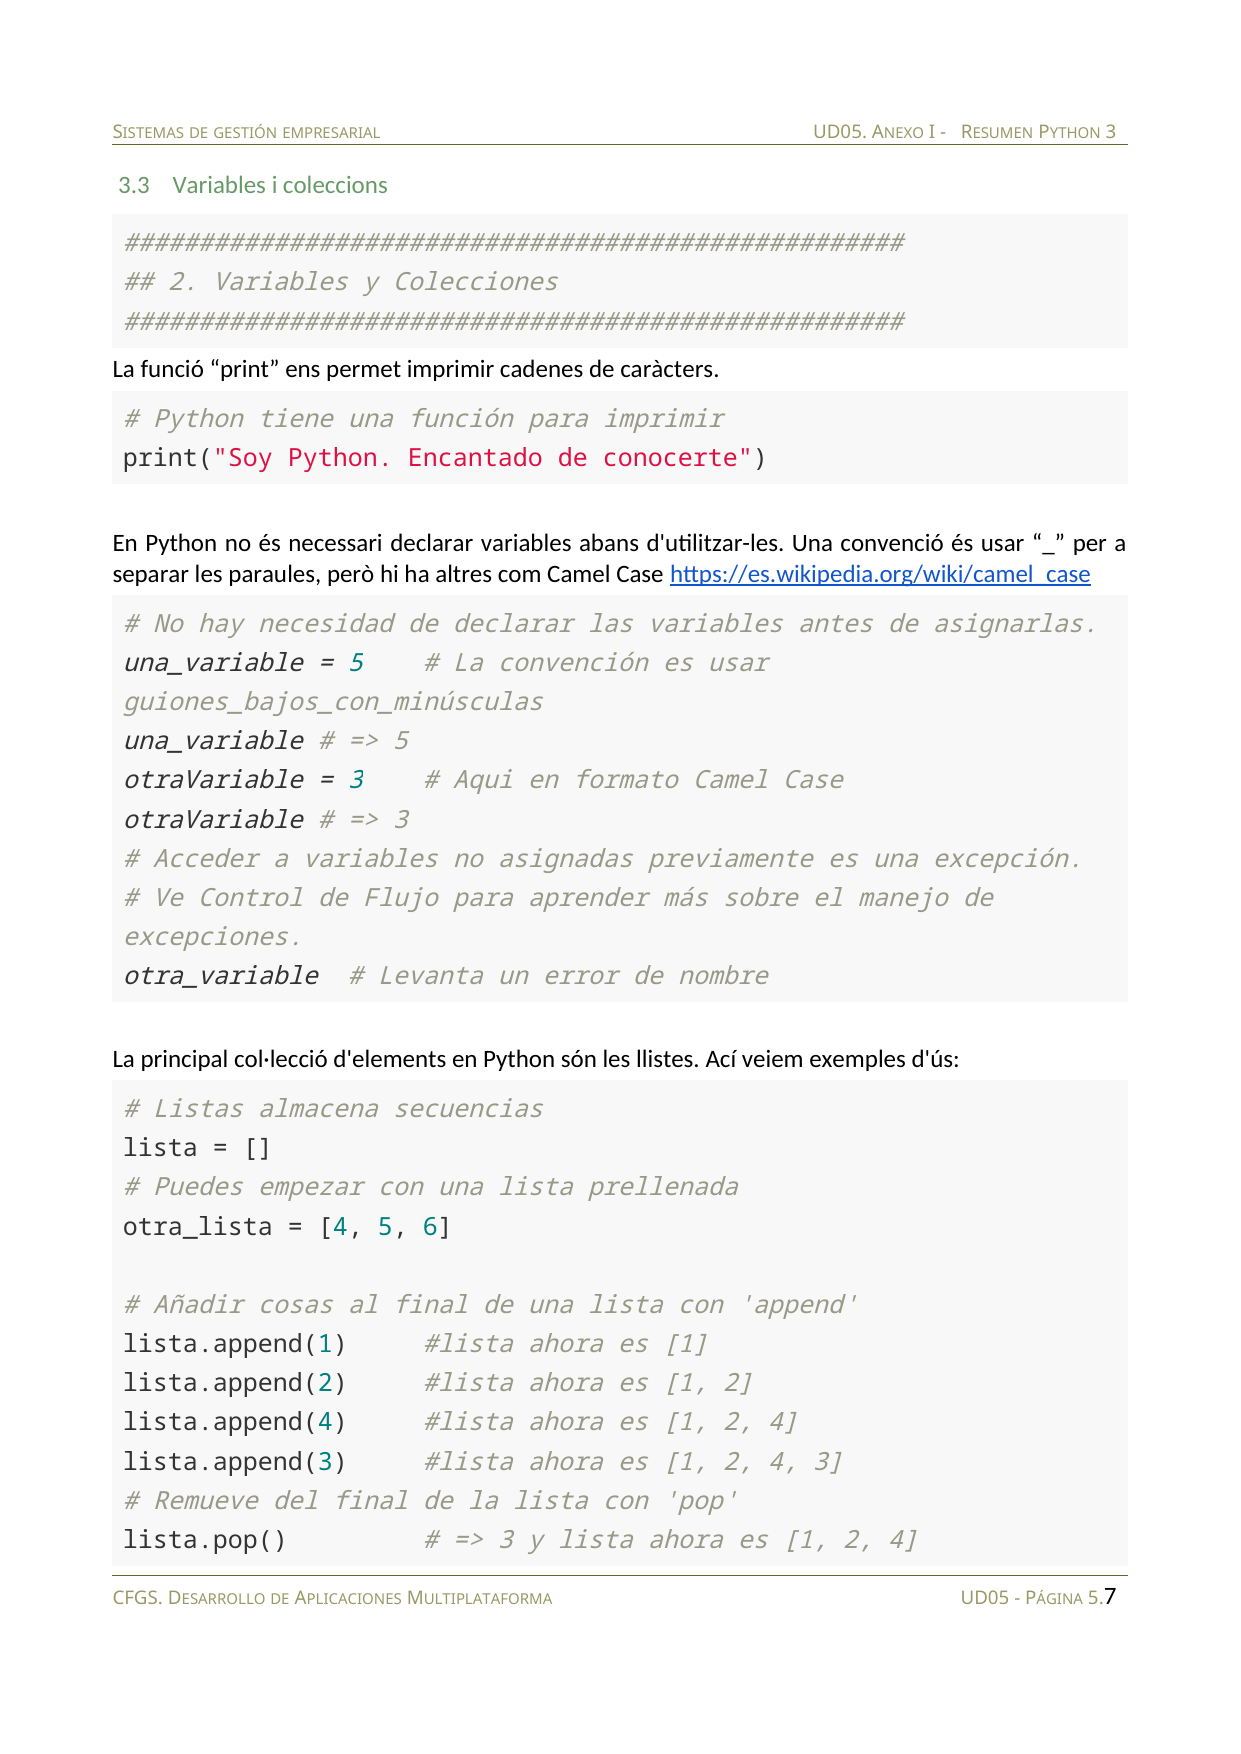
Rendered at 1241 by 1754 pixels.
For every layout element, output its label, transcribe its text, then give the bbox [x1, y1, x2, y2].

table_header # Listas almacena secuencias lista = [] # Puedes empezar con una lista prellenada otra_lista = [4, 5, 6] # Añadir cosas al final de una lista con 'append' lista.append(1) #lista ahora es [1] lista.append(2) #lista ahora es [1, 2] lista.append(4) #lista ahora es [1, 2, 4] lista.append(3) #lista ahora es [1, 2, 4, 3] # Remueve del final de la lista con 'pop' lista.pop() # => 3 y lista ahora es [1, 2, 4] [112, 1080, 1128, 1566]
table_header # Python tiene una función para imprimir print("Soy Python. Encantado de conocerte") [112, 391, 1128, 484]
table_header # No hay necesidad de declarar las variables antes de asignarlas. una_variable = 5 # La convención es usar guiones_bajos_con_minúsculas una_variable # => 5 otraVariable = 3 # Aqui en formato Camel Case otraVariable # => 3 # Acceder a variables no asignadas previamente es una excepción. # Ve Control de Flujo para aprender más sobre el manejo de excepciones. otra_variable # Levanta un error de nombre [112, 595, 1128, 1002]
table_header #################################################### ## 2. Variables y Colecciones #################################################### [112, 214, 1128, 348]
text La funció “print” ens permet imprimir cadenes de caràcters. [112, 353, 1128, 384]
subtitle Variables i coleccions [112, 169, 1128, 199]
text En Python no és necessari declarar variables abans d'utilitzar-les. Una convenció és usar “_” per a separar les paraules, però hi ha altres com Camel Case https://es.wikipedia.org/wiki/camel_case [112, 527, 1128, 588]
text La principal col·lecció d'elements en Python són les llistes. Ací veiem exemples d'ús: [112, 1043, 1128, 1074]
